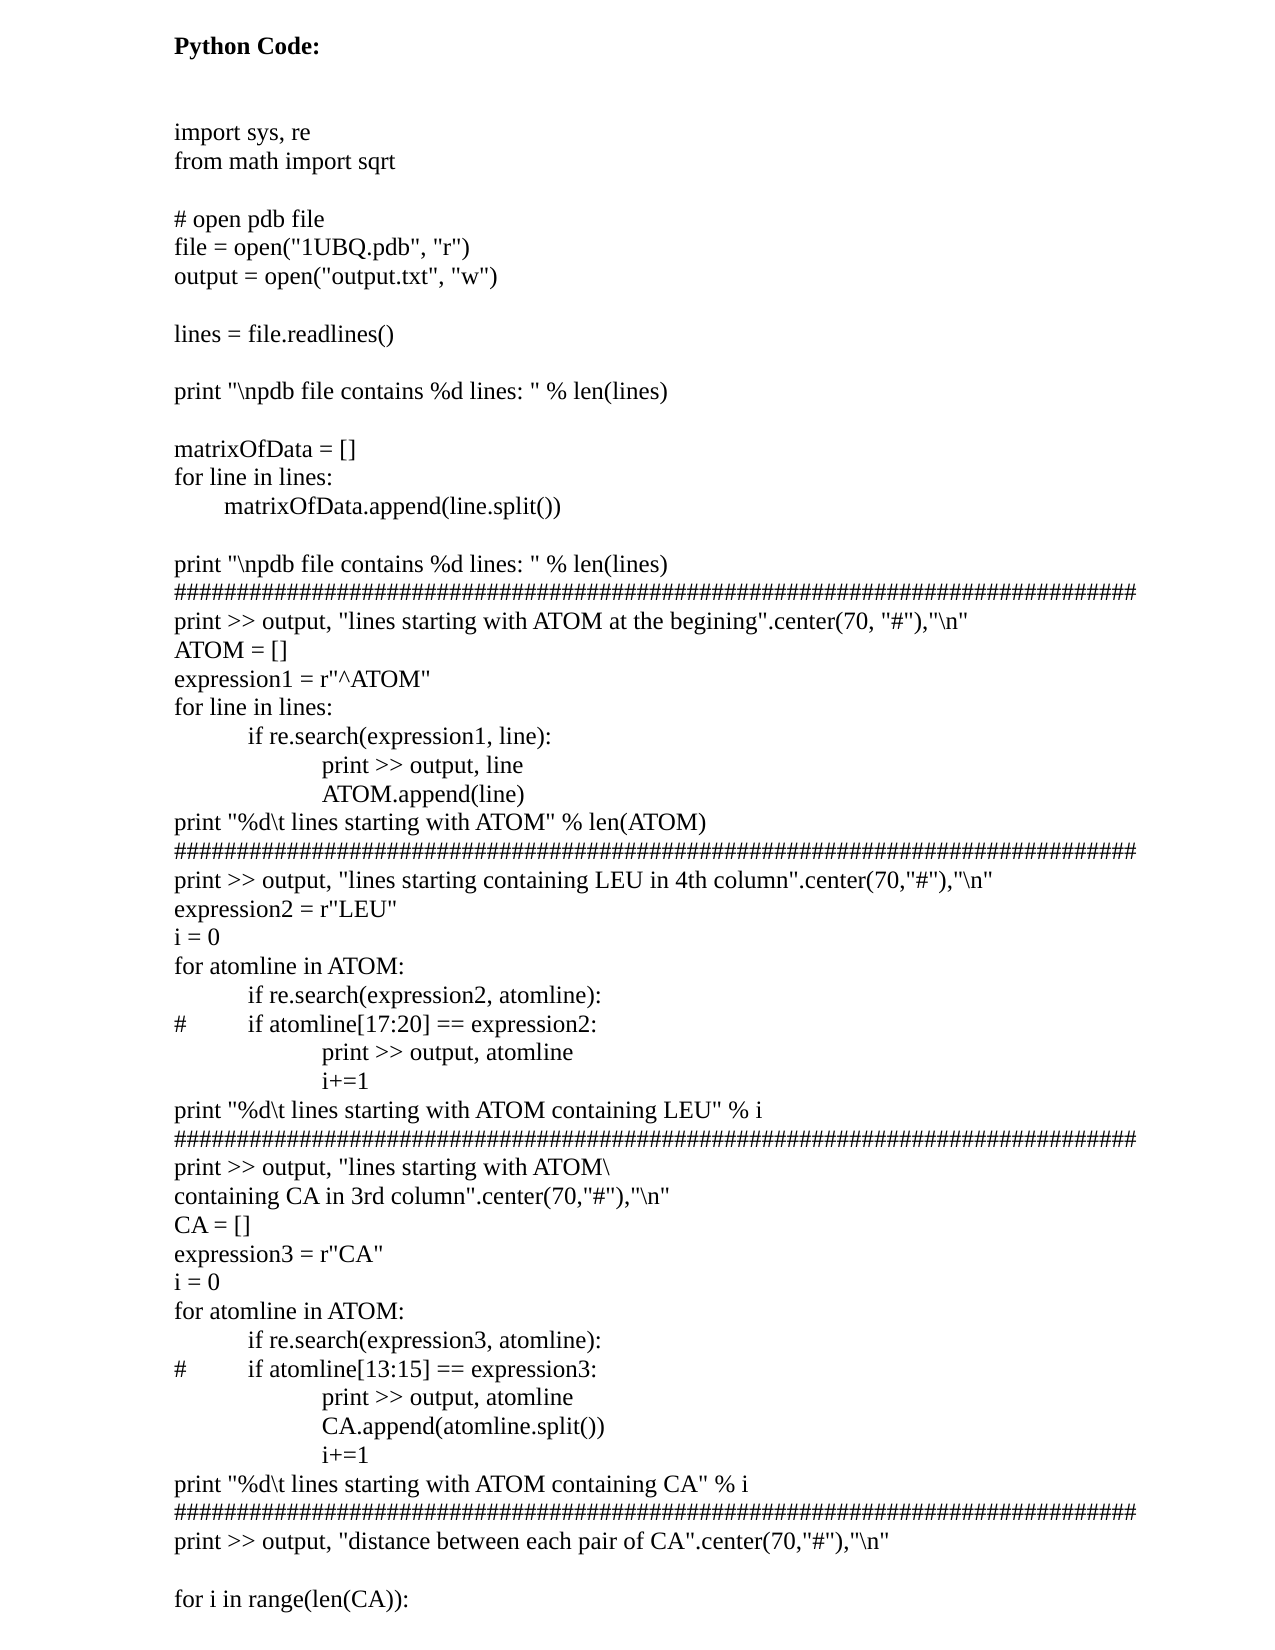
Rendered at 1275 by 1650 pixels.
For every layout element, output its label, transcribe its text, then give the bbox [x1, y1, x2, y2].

text i = 0 [174, 922, 1144, 951]
text expression3 = r"CA" [174, 1239, 1144, 1267]
text print >> output, line [174, 750, 1144, 779]
text ############################################################################# [174, 1497, 1144, 1526]
text lines = file.readlines() [174, 319, 1144, 347]
text ############################################################################# [174, 836, 1144, 865]
text print >> output, atomline [174, 1382, 1144, 1411]
text import sys, re [174, 117, 1144, 146]
text print >> output, "lines starting with ATOM\ [174, 1152, 1144, 1181]
text CA.append(atomline.split()) [174, 1411, 1144, 1440]
text # if atomline[17:20] == expression2: [174, 1009, 1144, 1037]
text i+=1 [174, 1066, 1144, 1095]
text print >> output, "distance between each pair of CA".center(70,"#"),"\n" [174, 1526, 1144, 1555]
text ATOM.append(line) [174, 779, 1144, 807]
text print "\npdb file contains %d lines: " % len(lines) [174, 549, 1144, 577]
text output = open("output.txt", "w") [174, 261, 1144, 290]
text for atomline in ATOM: [174, 1296, 1144, 1325]
text print "%d\t lines starting with ATOM" % len(ATOM) [174, 807, 1144, 836]
text if re.search(expression1, line): [174, 721, 1144, 750]
text for i in range(len(CA)): [174, 1584, 1144, 1612]
text print >> output, "lines starting containing LEU in 4th column".center(70,"#"),"\n" [174, 865, 1144, 894]
text # if atomline[13:15] == expression3: [174, 1354, 1144, 1382]
text for line in lines: [174, 462, 1144, 491]
text print "%d\t lines starting with ATOM containing LEU" % i [174, 1095, 1144, 1124]
text if re.search(expression2, atomline): [174, 980, 1144, 1009]
text ############################################################################# [174, 577, 1144, 606]
text print "\npdb file contains %d lines: " % len(lines) [174, 376, 1144, 405]
text expression2 = r"LEU" [174, 894, 1144, 922]
text CA = [] [174, 1210, 1144, 1239]
text i = 0 [174, 1267, 1144, 1296]
text ATOM = [] [174, 635, 1144, 664]
text for line in lines: [174, 692, 1144, 721]
text for atomline in ATOM: [174, 951, 1144, 980]
text matrixOfData = [] [174, 434, 1144, 462]
text print >> output, "lines starting with ATOM at the begining".center(70, "#"),"\n" [174, 606, 1144, 635]
text print >> output, atomline [174, 1037, 1144, 1066]
text if re.search(expression3, atomline): [174, 1325, 1144, 1354]
text print "%d\t lines starting with ATOM containing CA" % i [174, 1469, 1144, 1497]
text expression1 = r"^ATOM" [174, 664, 1144, 692]
text i+=1 [174, 1440, 1144, 1469]
text from math import sqrt [174, 146, 1144, 175]
text ############################################################################# [174, 1124, 1144, 1152]
text Python Code: [174, 31, 1144, 60]
text containing CA in 3rd column".center(70,"#"),"\n" [174, 1181, 1144, 1210]
text matrixOfData.append(line.split()) [174, 491, 1144, 520]
text file = open("1UBQ.pdb", "r") [174, 232, 1144, 261]
text # open pdb file [174, 204, 1144, 232]
